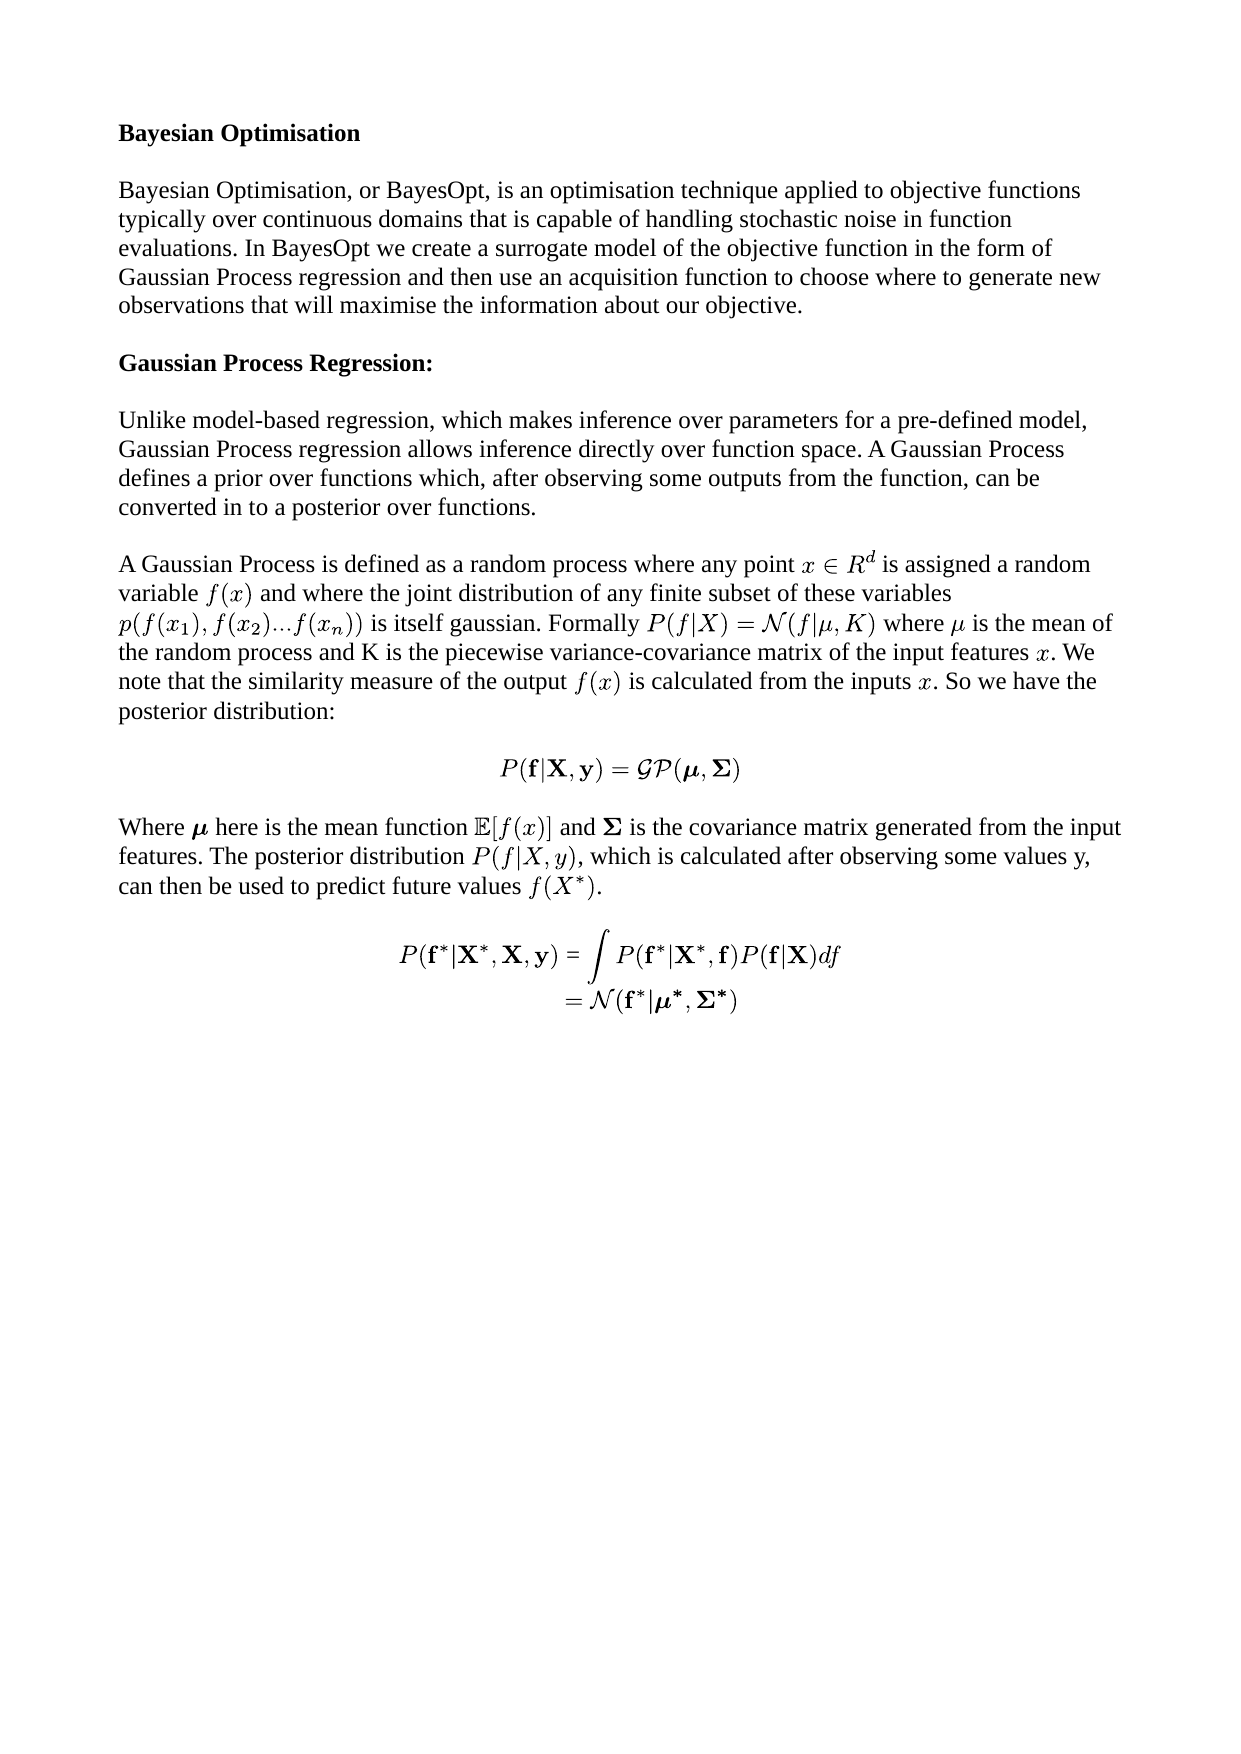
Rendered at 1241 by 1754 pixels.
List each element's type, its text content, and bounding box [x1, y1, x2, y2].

text A Gaussian Process is defined as a random process where any point is assigned a random variable and where the joint distribution of any finite subset of these variables is itself gaussian. Formally where is the mean of the random process and K is the piecewise variance-covariance matrix of the input features . We note that the similarity measure of the output is calculated from the inputs . So we have the posterior distribution: [118, 549, 1122, 724]
text = [118, 929, 586, 984]
text Gaussian Process Regression: [118, 348, 1122, 377]
text Where here is the mean function and is the covariance matrix generated from the input features. The posterior distribution , which is calculated after observing some values y, can then be used to predict future values . [118, 812, 1122, 900]
text Bayesian Optimisation, or BayesOpt, is an optimisation technique applied to objective functions typically over continuous domains that is capable of handling stochastic noise in function evaluations. In BayesOpt we create a surrogate model of the objective function in the form of Gaussian Process regression and then use an acquisition function to choose where to generate new observations that will maximise the information about our objective. [118, 176, 1122, 319]
text Bayesian Optimisation [118, 118, 1122, 147]
text [842, 929, 1122, 984]
text Unlike model-based regression, which makes inference over parameters for a pre-defined model, Gaussian Process regression allows inference directly over function space. A Gaussian Process defines a prior over functions which, after observing some outputs from the function, can be converted in to a posterior over functions. [118, 406, 1122, 521]
